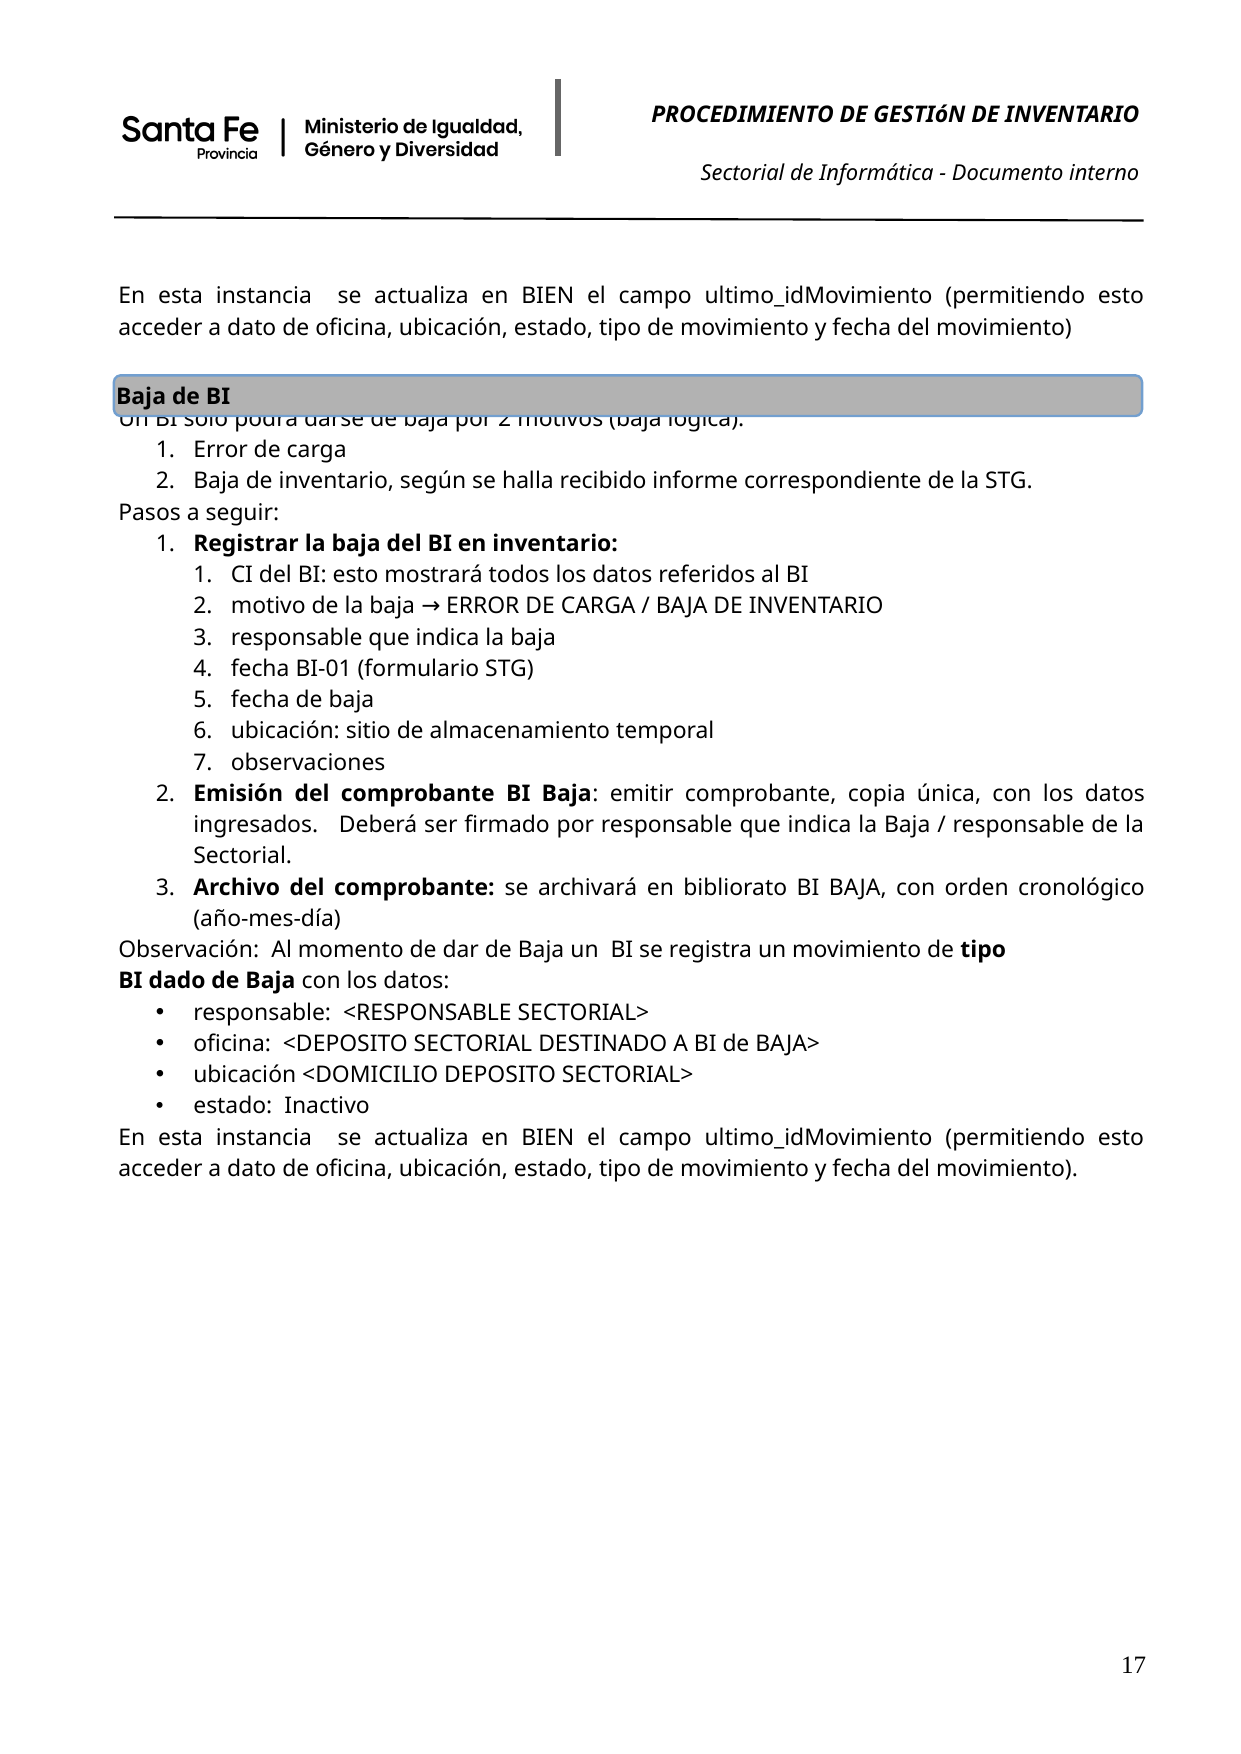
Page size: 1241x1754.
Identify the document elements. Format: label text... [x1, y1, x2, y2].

picture [102, 100, 550, 170]
list observaciones [193, 746, 1146, 777]
list Registrar la baja del BI en inventario: [156, 527, 1146, 558]
text En esta instancia se actualiza en BIEN el campo ultimo_idMovimiento (permitiendo esto acceder a dato de oficina, ubicación, estado, tipo de movimiento y fecha del movimiento). [118, 1121, 1146, 1183]
list Archivo del comprobante: se archivará en bibliorato BI BAJA, con orden cronológico (año-mes-día) [156, 871, 1146, 933]
list CI del BI: esto mostrará todos los datos referidos al BI [193, 558, 1146, 589]
text Un BI sólo podrá darse de baja por 2 motivos (baja lógica): [118, 402, 1146, 433]
list Baja de inventario, según se halla recibido informe correspondiente de la STG. [156, 464, 1146, 496]
text En esta instancia se actualiza en BIEN el campo ultimo_idMovimiento (permitiendo esto acceder a dato de oficina, ubicación, estado, tipo de movimiento y fecha del movimiento) [118, 279, 1146, 342]
list responsable: <RESPONSABLE SECTORIAL> [156, 996, 1146, 1027]
list fecha BI-01 (formulario STG) [193, 652, 1146, 683]
list ubicación <DOMICILIO DEPOSITO SECTORIAL> [156, 1058, 1146, 1089]
text Observación: Al momento de dar de Baja un BI se registra un movimiento de tipo [118, 933, 1146, 964]
list motivo de la baja → ERROR DE CARGA / BAJA DE INVENTARIO [193, 589, 1146, 621]
list oficina: <DEPOSITO SECTORIAL DESTINADO A BI de BAJA> [156, 1027, 1146, 1058]
list Error de carga [156, 433, 1146, 464]
list estado: Inactivo [156, 1089, 1146, 1121]
list fecha de baja [193, 683, 1146, 714]
text BI dado de Baja con los datos: [118, 964, 1146, 996]
list ubicación: sitio de almacenamiento temporal [193, 714, 1146, 746]
list Emisión del comprobante BI Baja: emitir comprobante, copia única, con los datos ingresados. Deberá ser firmado por responsable que indica la Baja / responsable de la Sectorial. [156, 777, 1146, 871]
list responsable que indica la baja [193, 621, 1146, 652]
text Pasos a seguir: [118, 496, 1146, 527]
